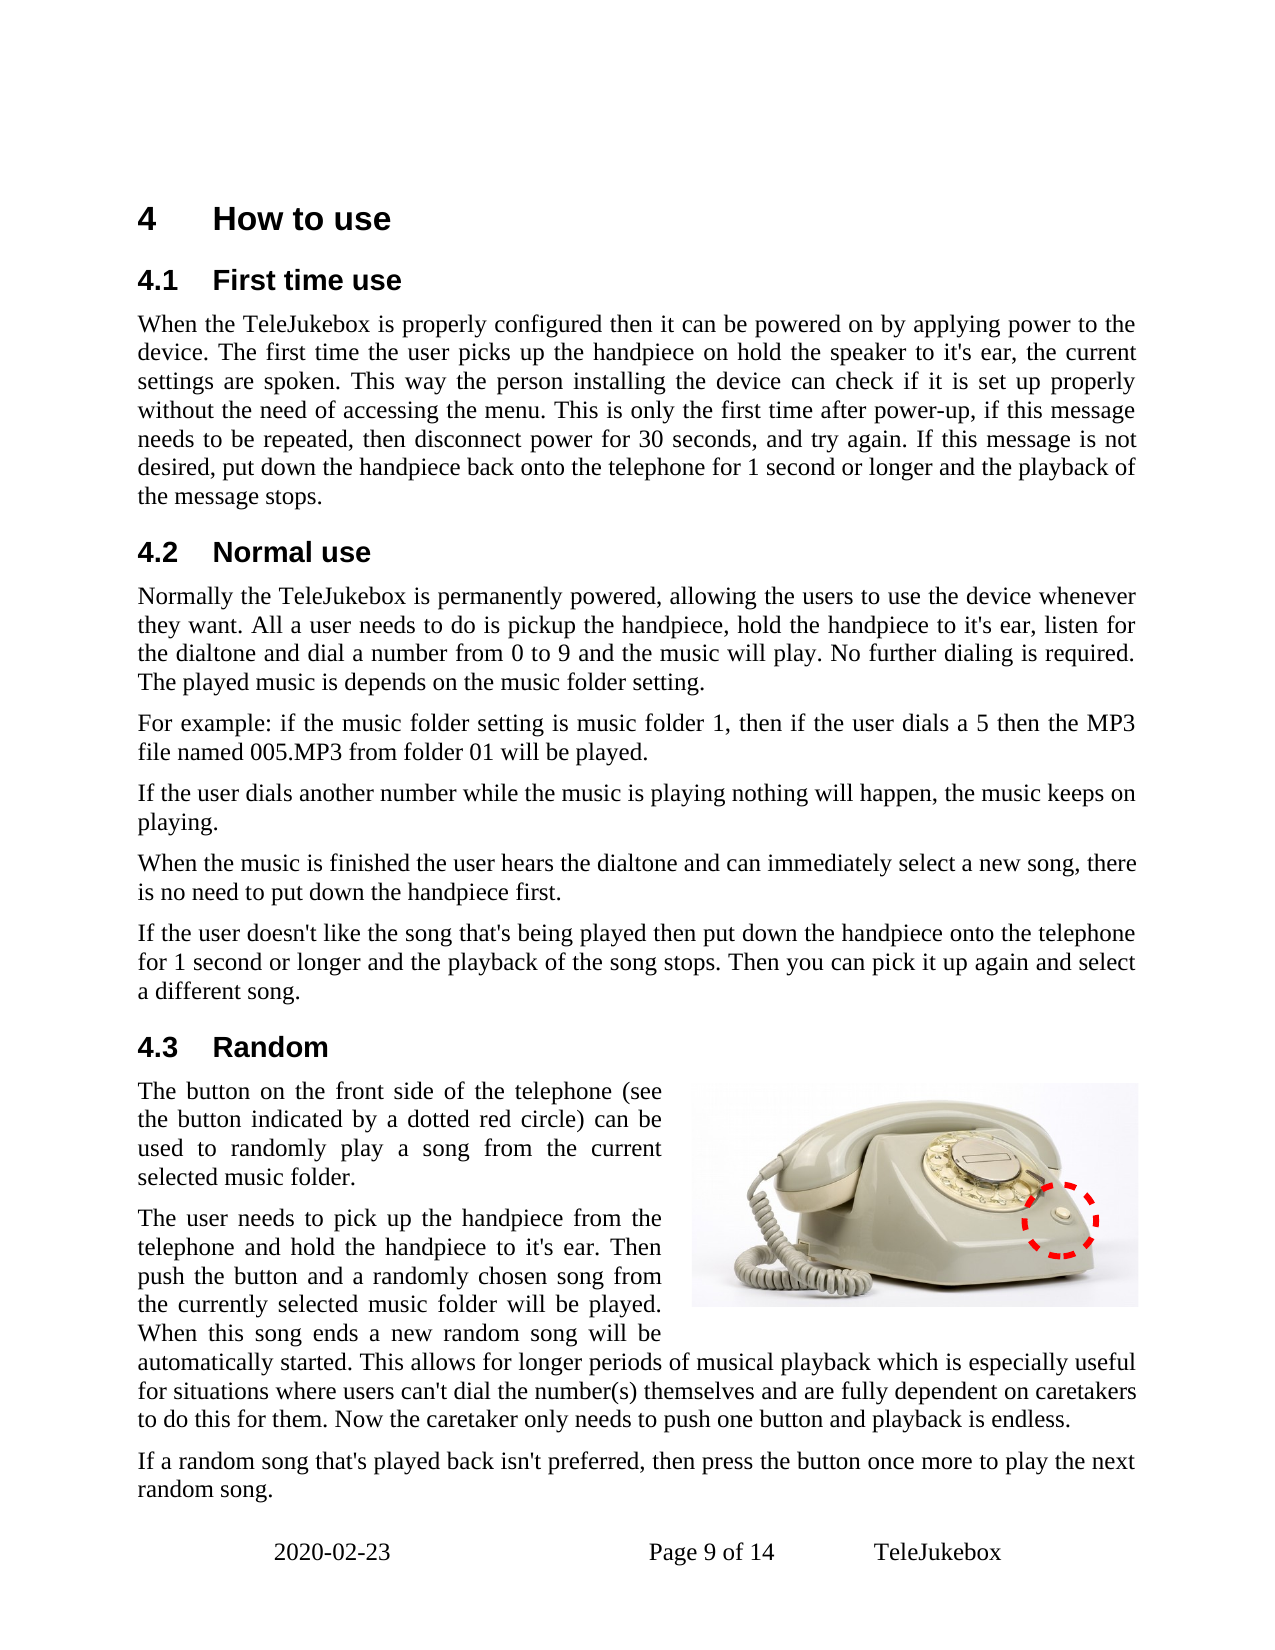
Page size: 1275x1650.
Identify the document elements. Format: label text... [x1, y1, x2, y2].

text If the user doesn't like the song that's being played then put down the handpiece onto the telephone for 1 second or longer and the playback of the song stops. Then you can pick it up again and select a different song. [137, 918, 1138, 1005]
subtitle Normal use [137, 535, 1138, 568]
text If the user dials another number while the music is playing nothing will happen, the music keeps on playing. [137, 778, 1138, 836]
text For example: if the music folder setting is music folder 1, then if the user dials a 5 then the MP3 file named 005.MP3 from folder 01 will be played. [137, 708, 1138, 766]
text When the TeleJukebox is properly configured then it can be powered on by applying power to the device. The first time the user picks up the handpiece on hold the speaker to it's ear, the current settings are spoken. This way the person installing the device can check if it is set up properly without the need of accessing the menu. This is only the first time after power-up, if this message needs to be repeated, then disconnect power for 30 seconds, and try again. If this message is not desired, put down the handpiece back onto the telephone for 1 second or longer and the playback of the message stops. [137, 309, 1138, 510]
subtitle First time use [137, 263, 1138, 296]
subtitle How to use [137, 199, 1138, 238]
picture [691, 1083, 1139, 1307]
text Normally the TeleJukebox is permanently powered, allowing the users to use the device whenever they want. All a user needs to do is pickup the handpiece, hold the handpiece to it's ear, listen for the dialtone and dial a number from 0 to 9 and the music will play. No further dialing is required. The played music is depends on the music folder setting. [137, 581, 1138, 696]
text The user needs to pick up the handpiece from the telephone and hold the handpiece to it's ear. Then push the button and a randomly chosen song from the currently selected music folder will be played. When this song ends a new random song will be automatically started. This allows for longer periods of musical playback which is especially useful for situations where users can't dial the number(s) themselves and are fully dependent on caretakers to do this for them. Now the caretaker only needs to push one button and playback is endless. [137, 1203, 1138, 1433]
subtitle Random [137, 1030, 1138, 1063]
text The button on the front side of the telephone (see the button indicated by a dotted red circle) can be used to randomly play a song from the current selected music folder. [137, 1076, 1138, 1191]
text If a random song that's played back isn't preferred, then press the button once more to play the next random song. [137, 1446, 1138, 1503]
text When the music is finished the user hears the dialtone and can immediately select a new song, there is no need to put down the handpiece first. [137, 848, 1138, 906]
